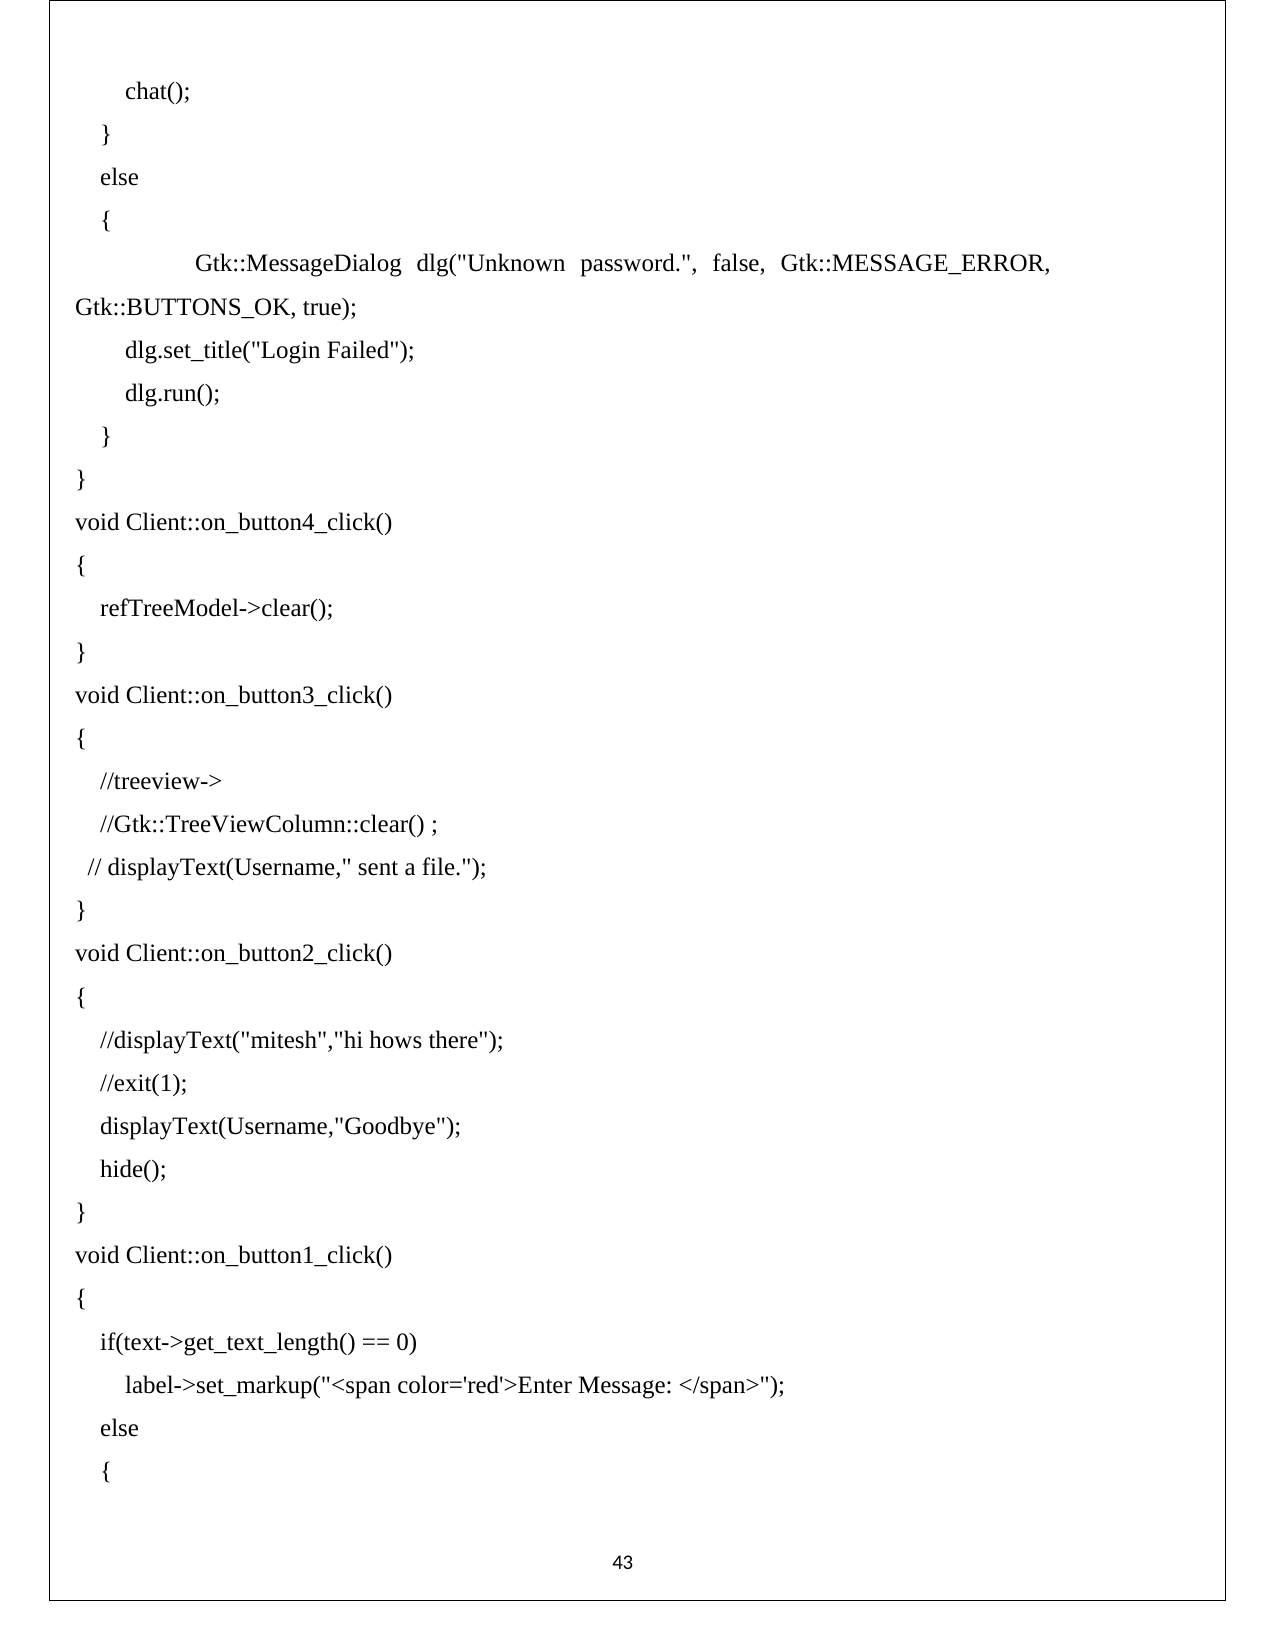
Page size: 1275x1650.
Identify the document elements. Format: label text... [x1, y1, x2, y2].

text if(text->get_text_length() == 0) [75, 1327, 1051, 1355]
text { [75, 1283, 1051, 1312]
text void Client::on_button1_click() [75, 1240, 1051, 1269]
text { [75, 723, 1051, 752]
text dlg.run(); [75, 378, 1051, 407]
text void Client::on_button3_click() [75, 680, 1051, 708]
text label->set_markup("<span color='red'>Enter Message: </span>"); [75, 1370, 1051, 1398]
text //Gtk::TreeViewColumn::clear() ; [75, 809, 1051, 838]
text } [75, 895, 1051, 924]
text //treeview-> [75, 766, 1051, 795]
text { [75, 982, 1051, 1010]
text { [75, 205, 1051, 234]
text { [75, 550, 1051, 579]
text void Client::on_button4_click() [75, 507, 1051, 536]
text { [75, 1456, 1051, 1485]
text displayText(Username,"Goodbye"); [75, 1111, 1051, 1140]
text void Client::on_button2_click() [75, 938, 1051, 967]
text dlg.set_title("Login Failed"); [75, 335, 1051, 363]
text else [75, 162, 1051, 191]
text else [75, 1413, 1051, 1442]
text hide(); [75, 1154, 1051, 1183]
text // displayText(Username," sent a file."); [75, 852, 1051, 881]
text } [75, 464, 1051, 493]
text } [75, 421, 1051, 450]
text } [75, 119, 1051, 148]
text //exit(1); [75, 1068, 1051, 1097]
text chat(); [75, 76, 1051, 105]
text refTreeModel->clear(); [75, 593, 1051, 622]
text } [75, 637, 1051, 665]
text } [75, 1197, 1051, 1226]
text Gtk::MessageDialog dlg("Unknown password.", false, Gtk::MESSAGE_ERROR, Gtk::BUTTONS_OK, true); [75, 248, 1051, 320]
text //displayText("mitesh","hi hows there"); [75, 1025, 1051, 1053]
